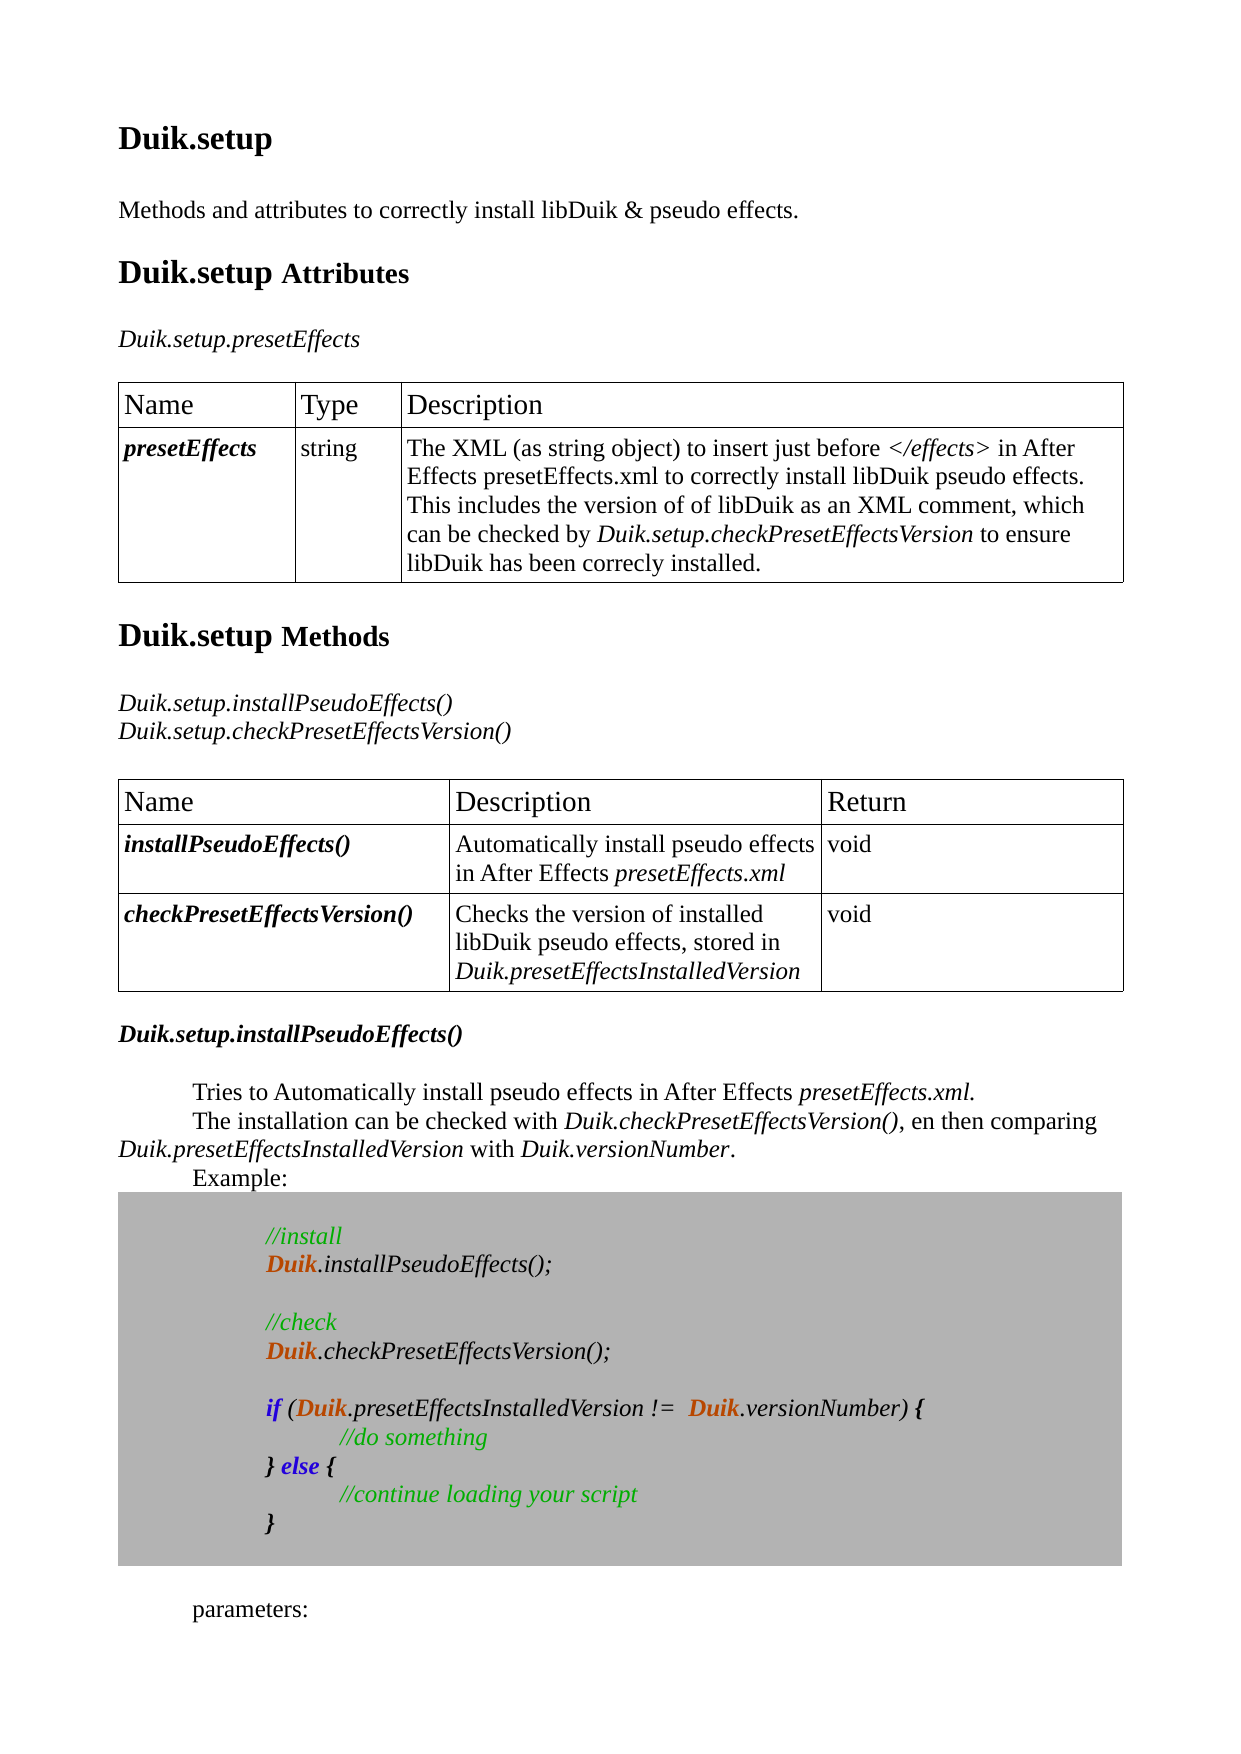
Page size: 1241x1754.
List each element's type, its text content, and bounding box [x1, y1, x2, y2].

table_cell The XML (as string object) to insert just before </effects> in After Effects presetEffects.xml to correctly install libDuik pseudo effects. This includes the version of of libDuik as an XML comment, which can be checked by Duik.setup.checkPresetEffectsVersion to ensure libDuik has been correcly installed. [402, 428, 1123, 582]
text Duik.setup Attributes [118, 252, 1122, 291]
text Duik.setup.checkPresetEffectsVersion() [118, 716, 1122, 745]
text Duik.installPseudoEffects(); [118, 1249, 1122, 1278]
text parameters: [118, 1594, 1122, 1623]
text } [118, 1508, 1122, 1537]
table_cell checkPresetEffectsVersion() [119, 894, 449, 991]
table_header Return [822, 780, 1123, 824]
table_cell Checks the version of installed libDuik pseudo effects, stored in Duik.presetEffectsInstalledVersion [450, 894, 821, 991]
table_cell Automatically install pseudo effects in After Effects presetEffects.xml [450, 825, 821, 893]
text Duik.setup.installPseudoEffects() [118, 1019, 1122, 1048]
table_cell installPseudoEffects() [119, 825, 449, 893]
text //check [118, 1307, 1122, 1336]
text Duik.setup.presetEffects [118, 324, 1122, 353]
text Tries to Automatically install pseudo effects in After Effects presetEffects.xml. [118, 1077, 1122, 1106]
text Duik.setup Methods [118, 616, 1122, 654]
text Duik.setup.installPseudoEffects() [118, 688, 1122, 716]
table_header Type [296, 383, 401, 427]
table_header Name [119, 383, 295, 427]
text //install [118, 1221, 1122, 1249]
text Example: [118, 1163, 1122, 1192]
text Duik.checkPresetEffectsVersion(); [118, 1336, 1122, 1364]
text Methods and attributes to correctly install libDuik & pseudo effects. [118, 195, 1122, 223]
text if (Duik.presetEffectsInstalledVersion != Duik.versionNumber) { [118, 1393, 1122, 1422]
text The installation can be checked with Duik.checkPresetEffectsVersion(), en then comparing Duik.presetEffectsInstalledVersion with Duik.versionNumber. [118, 1106, 1122, 1163]
text } else { [118, 1451, 1122, 1479]
table_header Description [402, 383, 1123, 427]
table_header Name [119, 780, 449, 824]
table_cell void [822, 825, 1123, 893]
table_header Description [450, 780, 821, 824]
table_cell void [822, 894, 1123, 991]
text //do something [118, 1422, 1122, 1451]
text //continue loading your script [118, 1479, 1122, 1508]
table_cell string [296, 428, 401, 582]
text Duik.setup [118, 118, 1122, 156]
table_cell presetEffects [119, 428, 295, 582]
